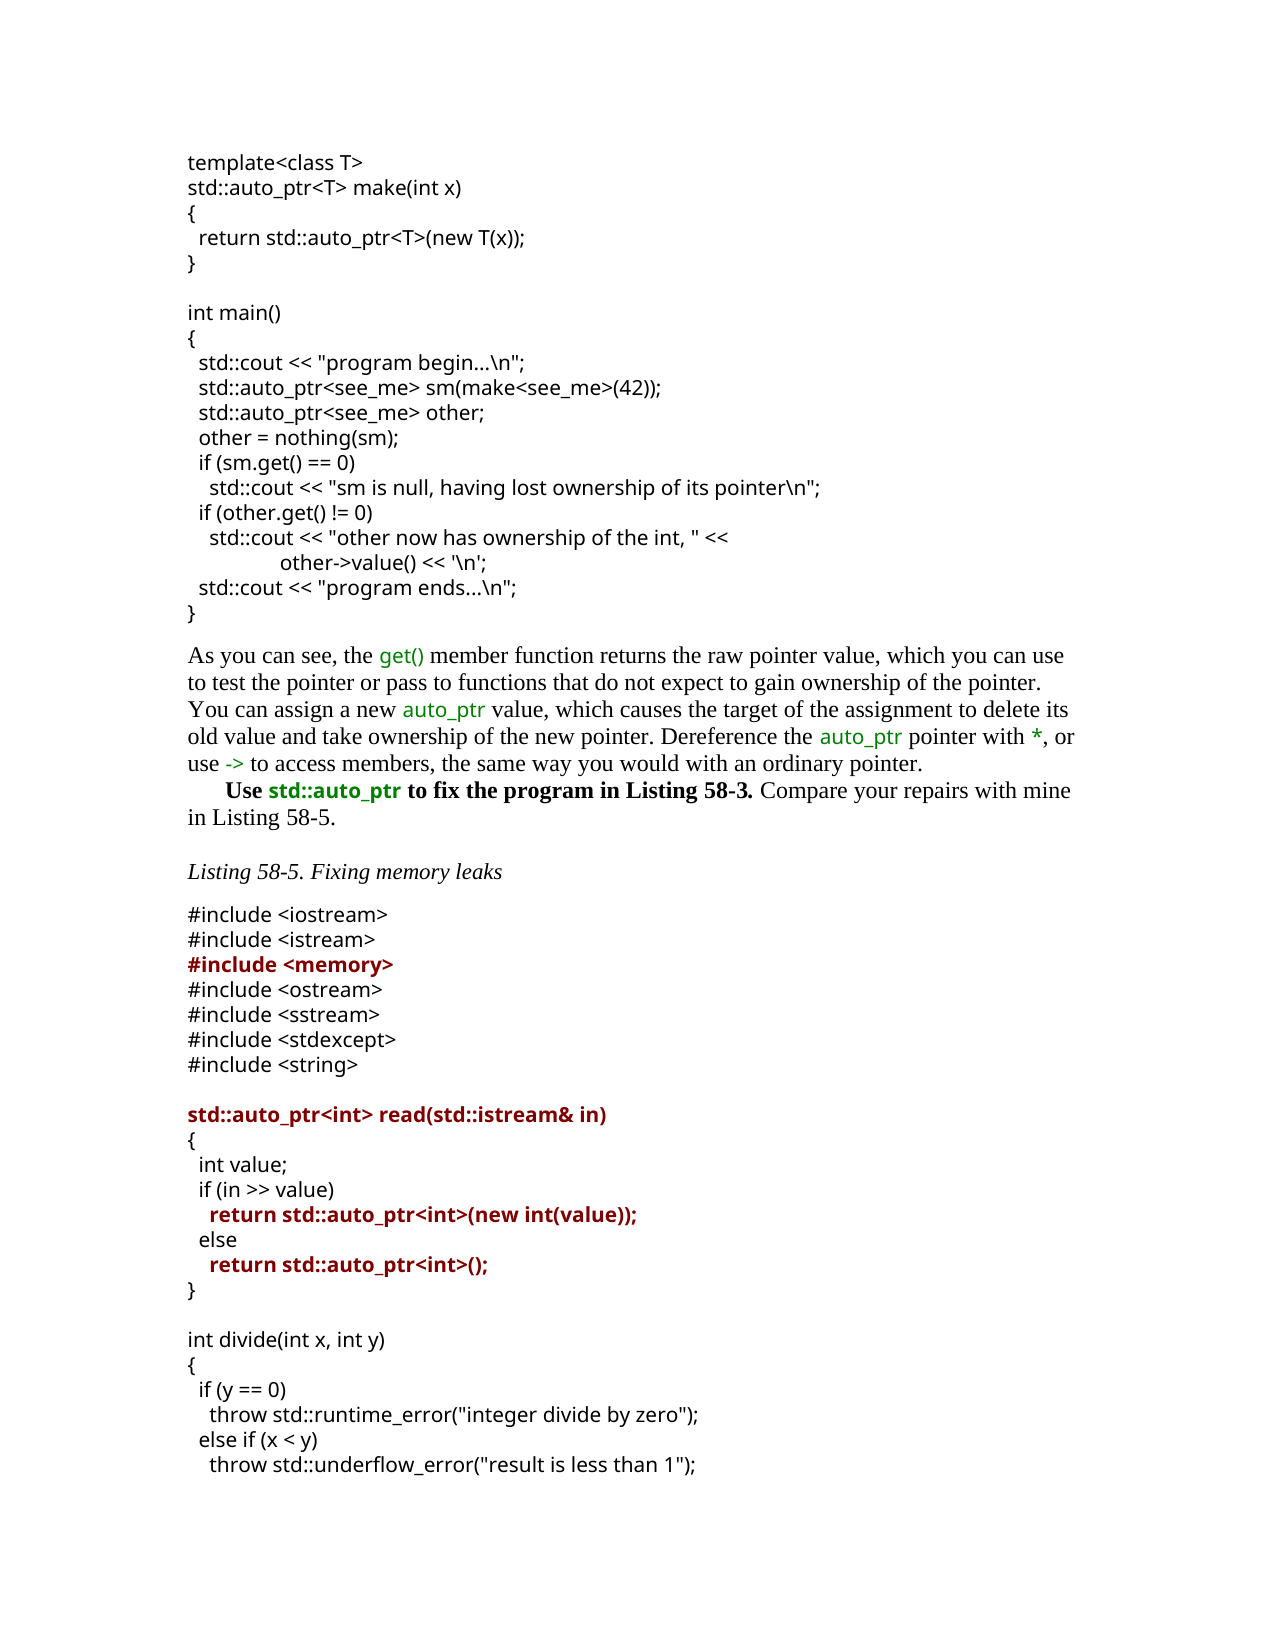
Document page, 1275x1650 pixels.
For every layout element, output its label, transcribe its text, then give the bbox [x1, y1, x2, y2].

text other = nothing(sm); [187, 425, 1072, 450]
text return std::auto_ptr<int>(new int(value)); [187, 1202, 1072, 1227]
text Use std::auto_ptr to fix the program in Listing 58-3. Compare your repairs with mine in Listing 58-5. [187, 777, 1087, 831]
text #include <ostream> [187, 977, 1072, 1002]
text #include <memory> [187, 952, 1072, 977]
text throw std::runtime_error("integer divide by zero"); [187, 1402, 1072, 1427]
text int divide(int x, int y) [187, 1327, 1072, 1352]
text if (other.get() != 0) [187, 500, 1072, 525]
text } [187, 250, 1072, 275]
text if (sm.get() == 0) [187, 450, 1072, 475]
text #include <sstream> [187, 1002, 1072, 1027]
text std::cout << "program begin...\n"; [187, 350, 1072, 375]
text } [187, 600, 1072, 625]
text #include <istream> [187, 927, 1072, 952]
text if (in >> value) [187, 1177, 1072, 1202]
text #include <iostream> [187, 902, 1072, 927]
text else if (x < y) [187, 1427, 1072, 1452]
text int main() [187, 300, 1072, 325]
text std::auto_ptr<see_me> sm(make<see_me>(42)); [187, 375, 1072, 400]
text Listing 58-5. Fixing memory leaks [187, 856, 1087, 885]
text std::auto_ptr<T> make(int x) [187, 175, 1072, 200]
text } [187, 1277, 1072, 1302]
text { [187, 1127, 1072, 1152]
text As you can see, the get() member function returns the raw pointer value, which you can use to test the pointer or pass to functions that do not expect to gain ownership of the pointer. You can assign a new auto_ptr value, which causes the target of the assignment to delete its old value and take ownership of the new pointer. Dereference the auto_ptr pointer with *, or use -> to access members, the same way you would with an ordinary pointer. [187, 642, 1087, 777]
text std::auto_ptr<see_me> other; [187, 400, 1072, 425]
text return std::auto_ptr<T>(new T(x)); [187, 225, 1072, 250]
text template<class T> [187, 150, 1072, 175]
text #include <string> [187, 1052, 1072, 1077]
text int value; [187, 1152, 1072, 1177]
text std::auto_ptr<int> read(std::istream& in) [187, 1102, 1072, 1127]
text { [187, 1352, 1072, 1377]
text std::cout << "sm is null, having lost ownership of its pointer\n"; [187, 475, 1072, 500]
text if (y == 0) [187, 1377, 1072, 1402]
text { [187, 200, 1072, 225]
text std::cout << "other now has ownership of the int, " << [187, 525, 1072, 550]
text return std::auto_ptr<int>(); [187, 1252, 1072, 1277]
text #include <stdexcept> [187, 1027, 1072, 1052]
text else [187, 1227, 1072, 1252]
text other->value() << '\n'; [187, 550, 1072, 575]
text std::cout << "program ends...\n"; [187, 575, 1072, 600]
text { [187, 325, 1072, 350]
text throw std::underflow_error("result is less than 1"); [187, 1452, 1072, 1477]
